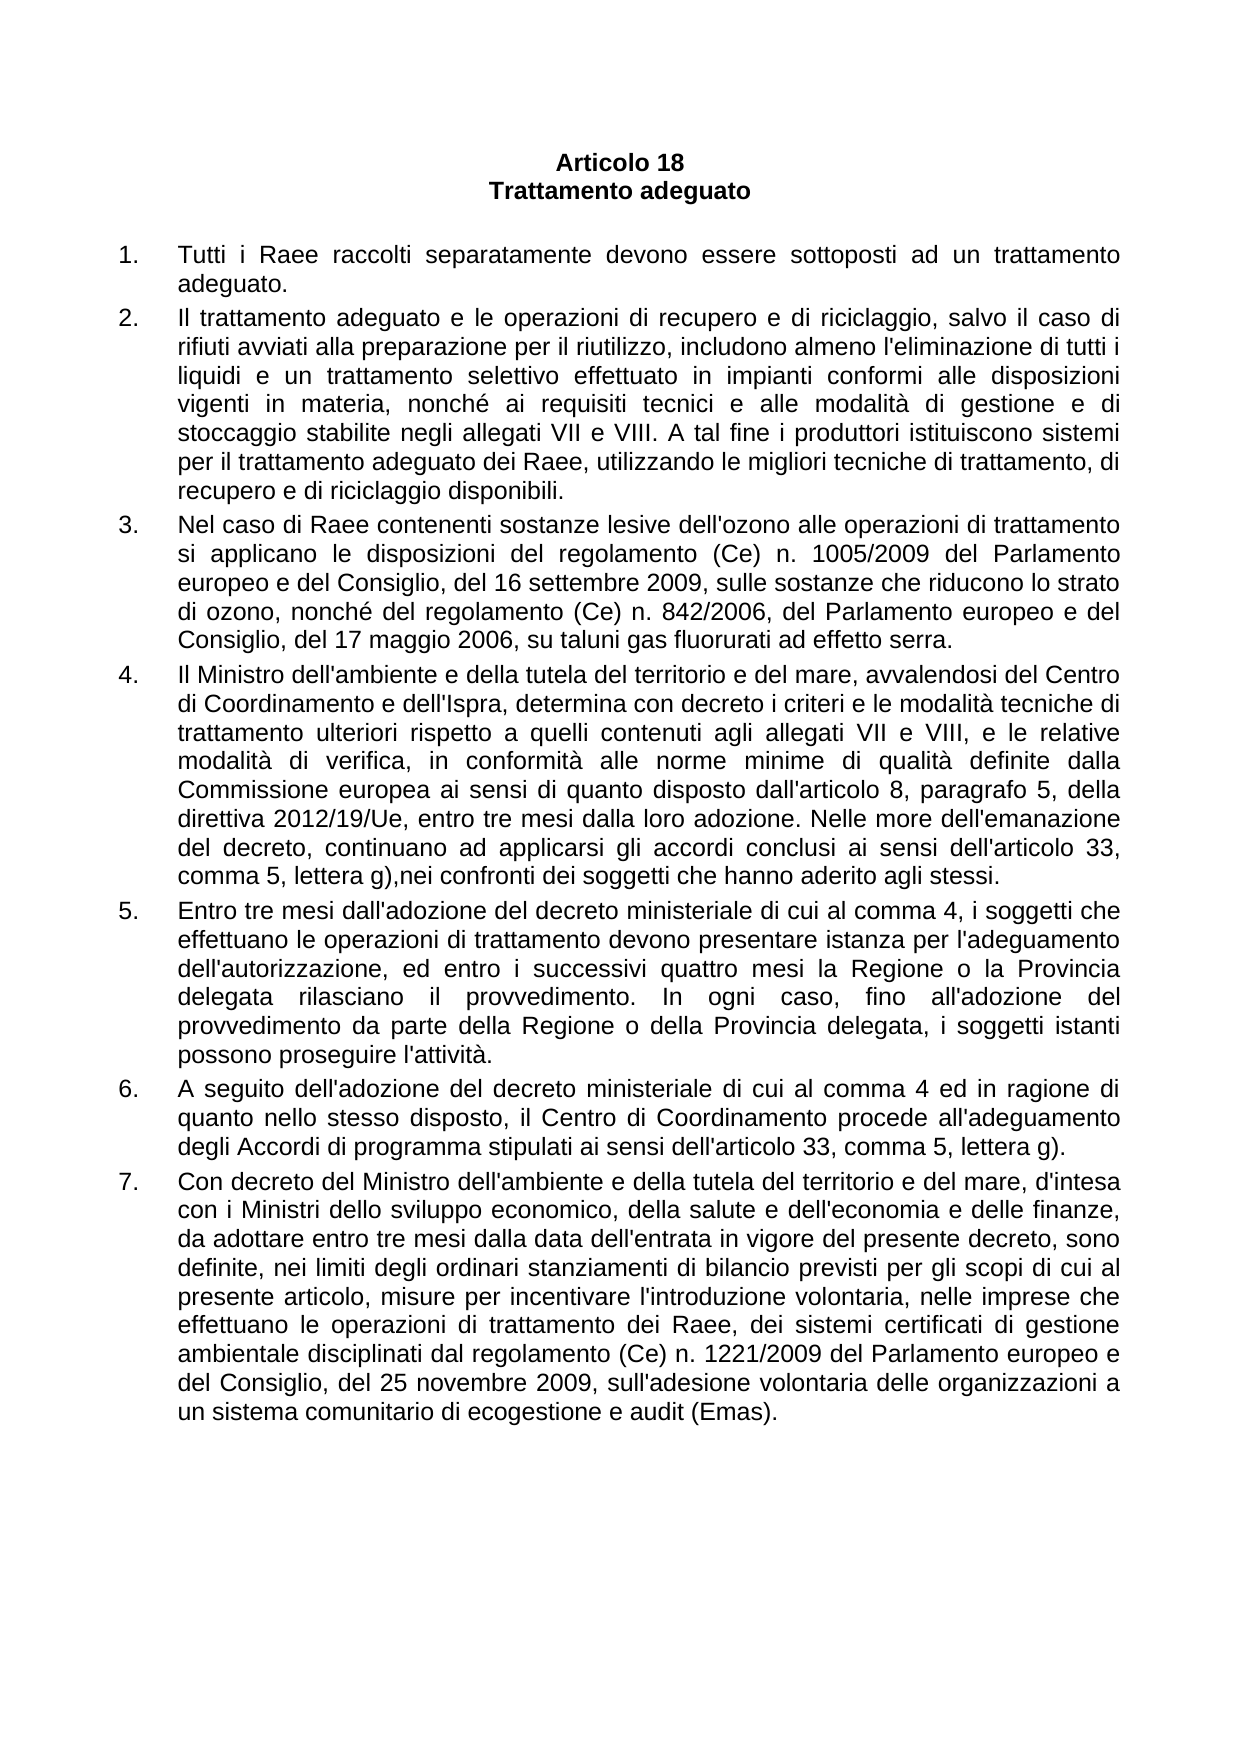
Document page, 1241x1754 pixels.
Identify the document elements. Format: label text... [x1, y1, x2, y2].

text 5. Entro tre mesi dall'adozione del decreto ministeriale di cui al comma 4, i soggetti che effettuano le operazioni di trattamento devono presentare istanza per l'adeguamento dell'autorizzazione, ed entro i successivi quattro mesi la Regione o la Provincia delegata rilasciano il provvedimento. In ogni caso, fino all'adozione del provvedimento da parte della Regione o della Provincia delegata, i soggetti istanti possono proseguire l'attività. [118, 896, 1122, 1068]
text 1. Tutti i Raee raccolti separatamente devono essere sottoposti ad un trattamento adeguato. [118, 240, 1122, 297]
text 4. Il Ministro dell'ambiente e della tutela del territorio e del mare, avvalendosi del Centro di Coordinamento e dell'Ispra, determina con decreto i criteri e le modalità tecniche di trattamento ulteriori rispetto a quelli contenuti agli allegati VII e VIII, e le relative modalità di verifica, in conformità alle norme minime di qualità definite dalla Commissione europea ai sensi di quanto disposto dall'articolo 8, paragrafo 5, della direttiva 2012/19/Ue, entro tre mesi dalla loro adozione. Nelle more dell'emanazione del decreto, continuano ad applicarsi gli accordi conclusi ai sensi dell'articolo 33, comma 5, lettera g),nei confronti dei soggetti che hanno aderito agli stessi. [118, 660, 1122, 890]
text 3. Nel caso di Raee contenenti sostanze lesive dell'ozono alle operazioni di trattamento si applicano le disposizioni del regolamento (Ce) n. 1005/2009 del Parlamento europeo e del Consiglio, del 16 settembre 2009, sulle sostanze che riducono lo strato di ozono, nonché del regolamento (Ce) n. 842/2006, del Parlamento europeo e del Consiglio, del 17 maggio 2006, su taluni gas fluorurati ad effetto serra. [118, 510, 1122, 654]
text 6. A seguito dell'adozione del decreto ministeriale di cui al comma 4 ed in ragione di quanto nello stesso disposto, il Centro di Coordinamento procede all'adeguamento degli Accordi di programma stipulati ai sensi dell'articolo 33, comma 5, lettera g). [118, 1074, 1122, 1161]
subtitle Articolo 18 Trattamento adeguato [118, 148, 1122, 205]
text 2. Il trattamento adeguato e le operazioni di recupero e di riciclaggio, salvo il caso di rifiuti avviati alla preparazione per il riutilizzo, includono almeno l'eliminazione di tutti i liquidi e un trattamento selettivo effettuato in impianti conformi alle disposizioni vigenti in materia, nonché ai requisiti tecnici e alle modalità di gestione e di stoccaggio stabilite negli allegati VII e VIII. A tal fine i produttori istituiscono sistemi per il trattamento adeguato dei Raee, utilizzando le migliori tecniche di trattamento, di recupero e di riciclaggio disponibili. [118, 303, 1122, 504]
text 7. Con decreto del Ministro dell'ambiente e della tutela del territorio e del mare, d'intesa con i Ministri dello sviluppo economico, della salute e dell'economia e delle finanze, da adottare entro tre mesi dalla data dell'entrata in vigore del presente decreto, sono definite, nei limiti degli ordinari stanziamenti di bilancio previsti per gli scopi di cui al presente articolo, misure per incentivare l'introduzione volontaria, nelle imprese che effettuano le operazioni di trattamento dei Raee, dei sistemi certificati di gestione ambientale disciplinati dal regolamento (Ce) n. 1221/2009 del Parlamento europeo e del Consiglio, del 25 novembre 2009, sull'adesione volontaria delle organizzazioni a un sistema comunitario di ecogestione e audit (Emas). [118, 1167, 1122, 1425]
